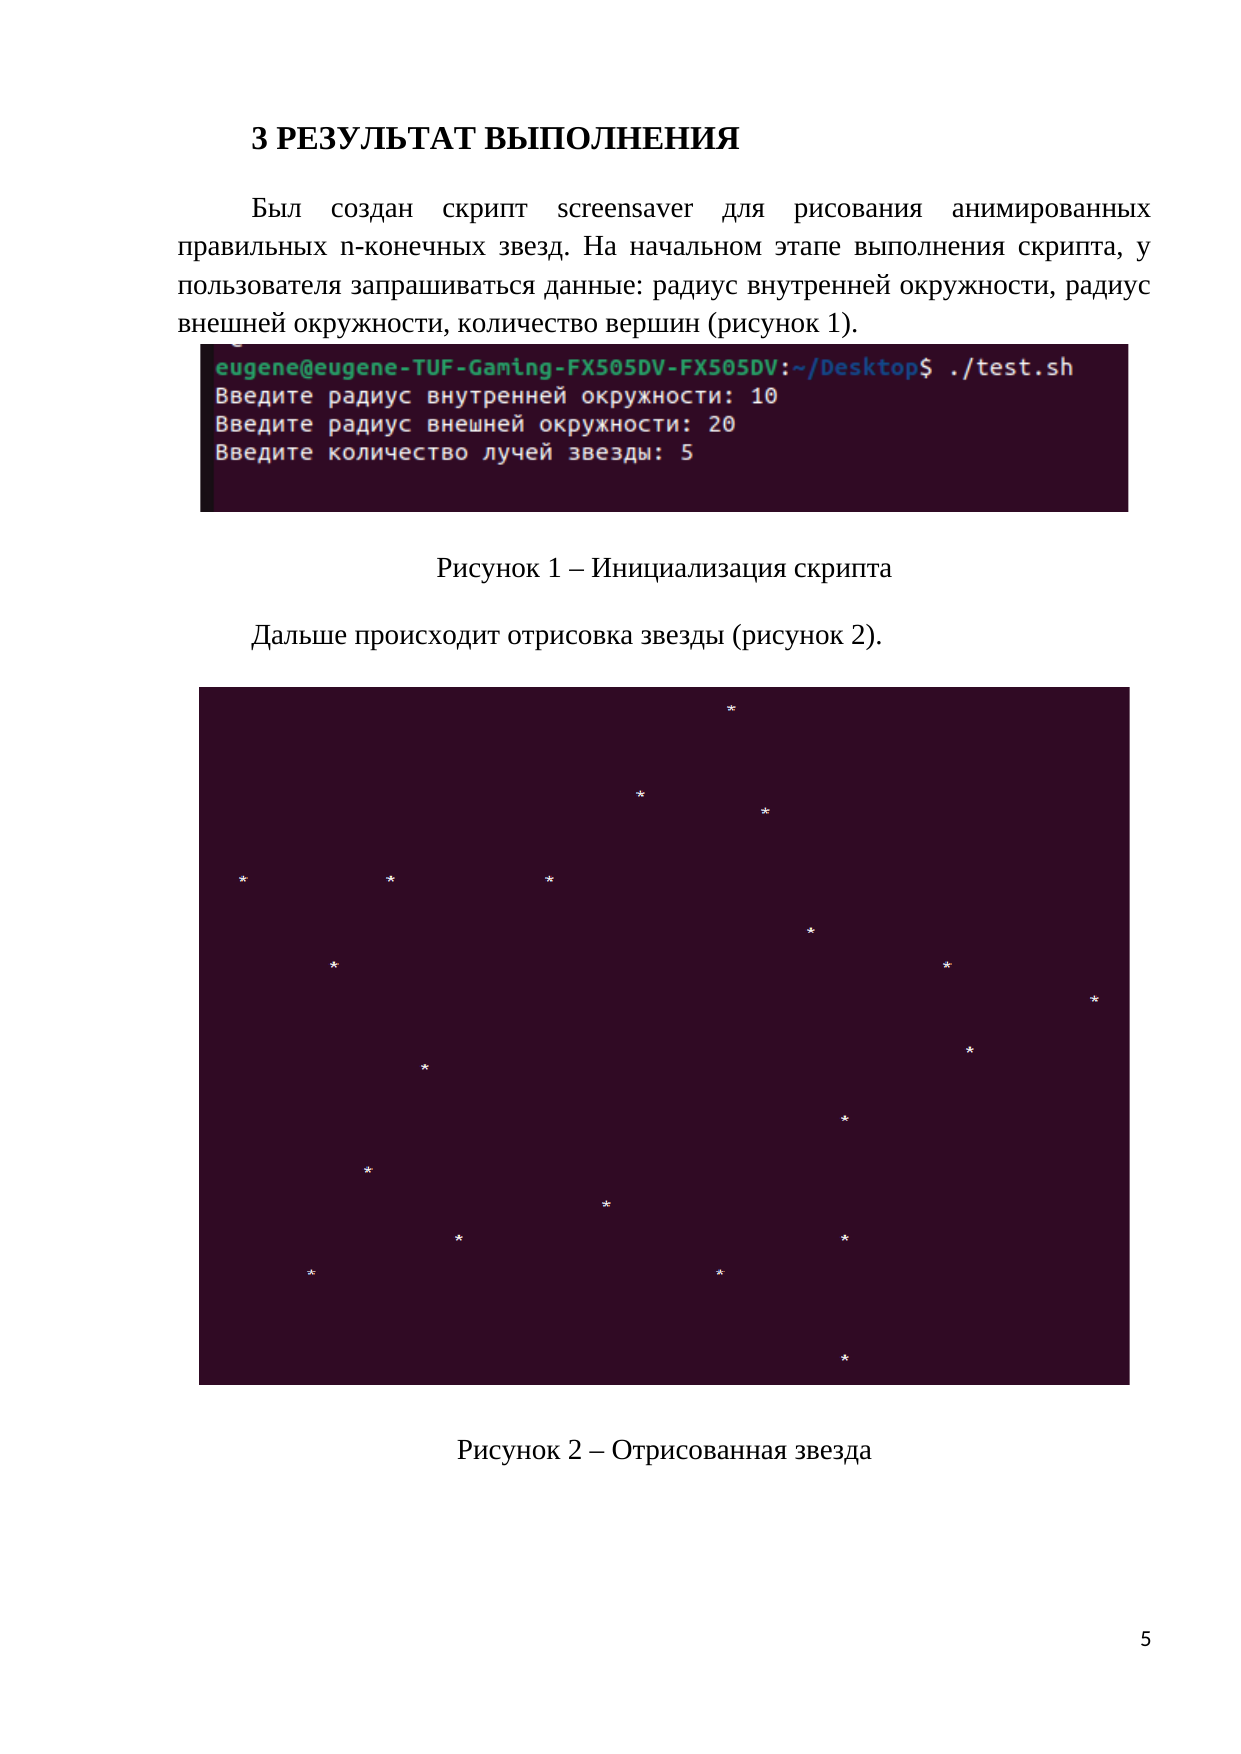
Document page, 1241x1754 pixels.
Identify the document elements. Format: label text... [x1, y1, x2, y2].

picture [200, 344, 1129, 512]
text Рисунок 1 – Инициализация скрипта [177, 550, 1152, 583]
picture [199, 687, 1130, 1385]
text Рисунок 2 – Отрисованная звезда [177, 1432, 1152, 1466]
text Дальше происходит отрисовка звезды (рисунок 2). [177, 617, 1152, 651]
text Был создан скрипт screensaver для рисования анимированных правильных n-конечных звезд. На начальном этапе выполнения скрипта, у пользователя запрашиваться данные: радиус внутренней окружности, радиус внешней окружности, количество вершин (рисунок 1). [177, 190, 1152, 339]
subtitle РЕЗУЛЬТАТ ВЫПОЛНЕНИЯ [177, 118, 1152, 156]
